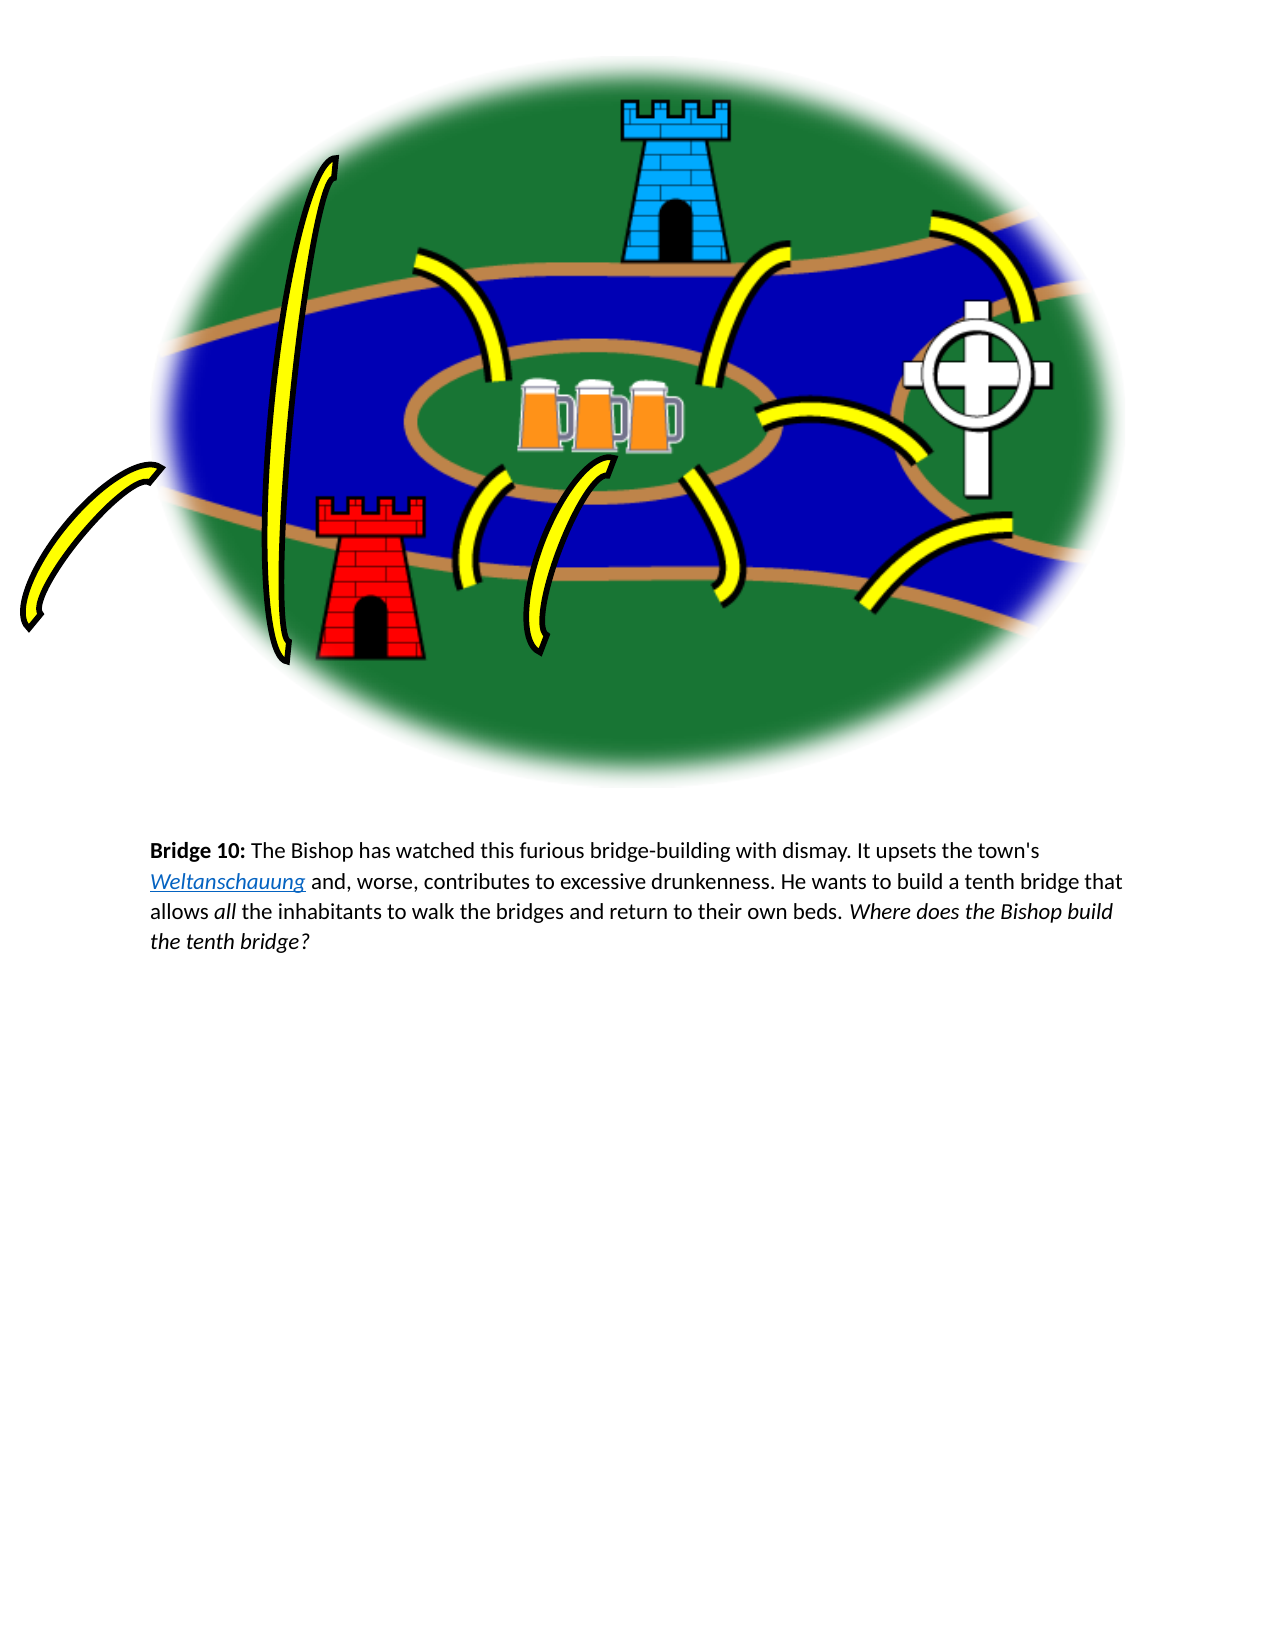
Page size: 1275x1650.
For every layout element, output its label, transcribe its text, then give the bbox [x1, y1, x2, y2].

text Bridge 10: The Bishop has watched this furious bridge-building with dismay. It upsets the town's Weltanschauung and, worse, contributes to excessive drunkenness. He wants to build a tenth bridge that allows all the inhabitants to walk the bridges and return to their own beds. Where does the Bishop build the tenth bridge? [150, 837, 1125, 955]
picture [150, 56, 1125, 788]
